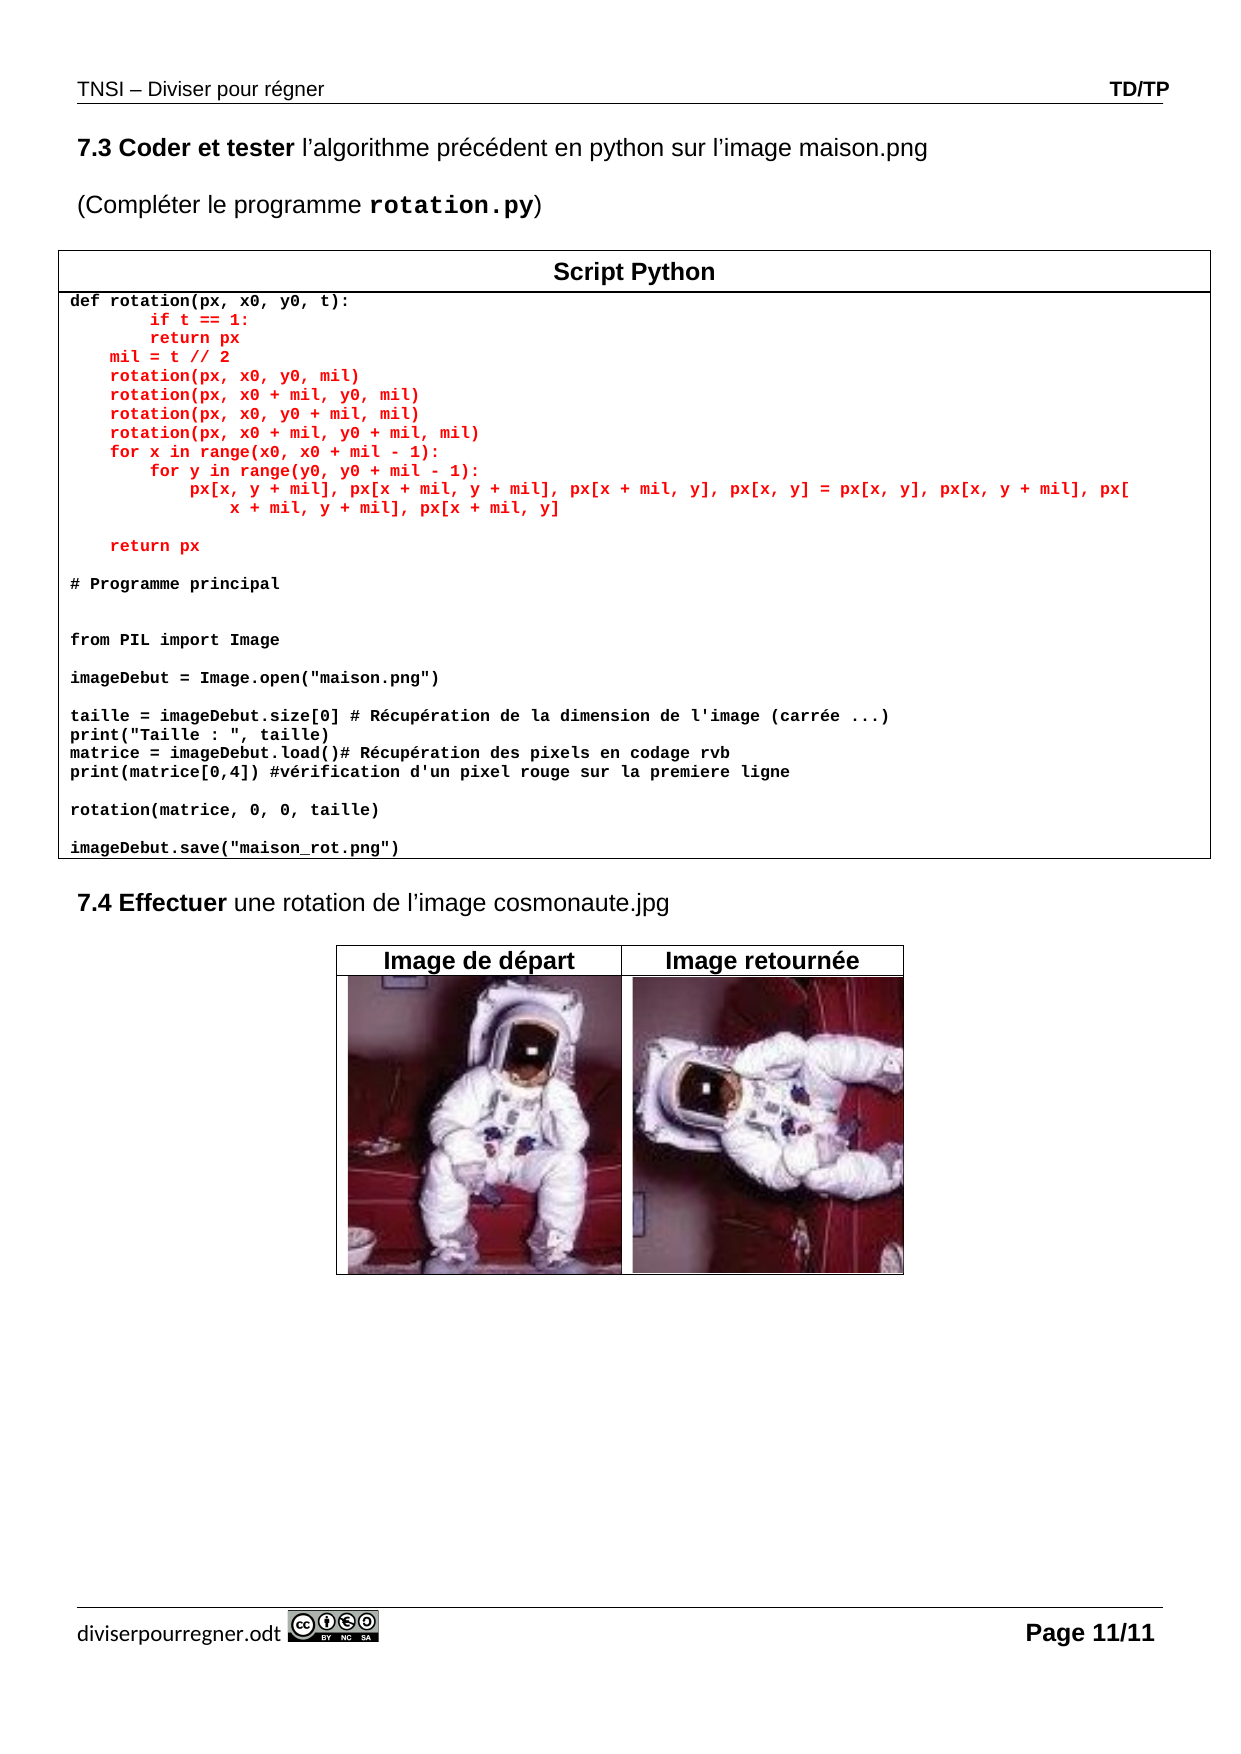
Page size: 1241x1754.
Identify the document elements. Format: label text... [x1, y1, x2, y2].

text (Compléter le programme rotation.py) [77, 190, 1163, 221]
text 7.4 Effectuer une rotation de l’image cosmonaute.jpg [77, 888, 1163, 917]
table_cell [337, 976, 347, 1274]
picture [287, 1610, 379, 1642]
table_header Image retournée [622, 946, 903, 975]
table_header Image de départ [337, 946, 621, 975]
text 7.3 Coder et tester l’algorithme précédent en python sur l’image maison.png [77, 133, 1163, 161]
table_cell [622, 976, 903, 1274]
table_header Script Python [59, 251, 1210, 291]
